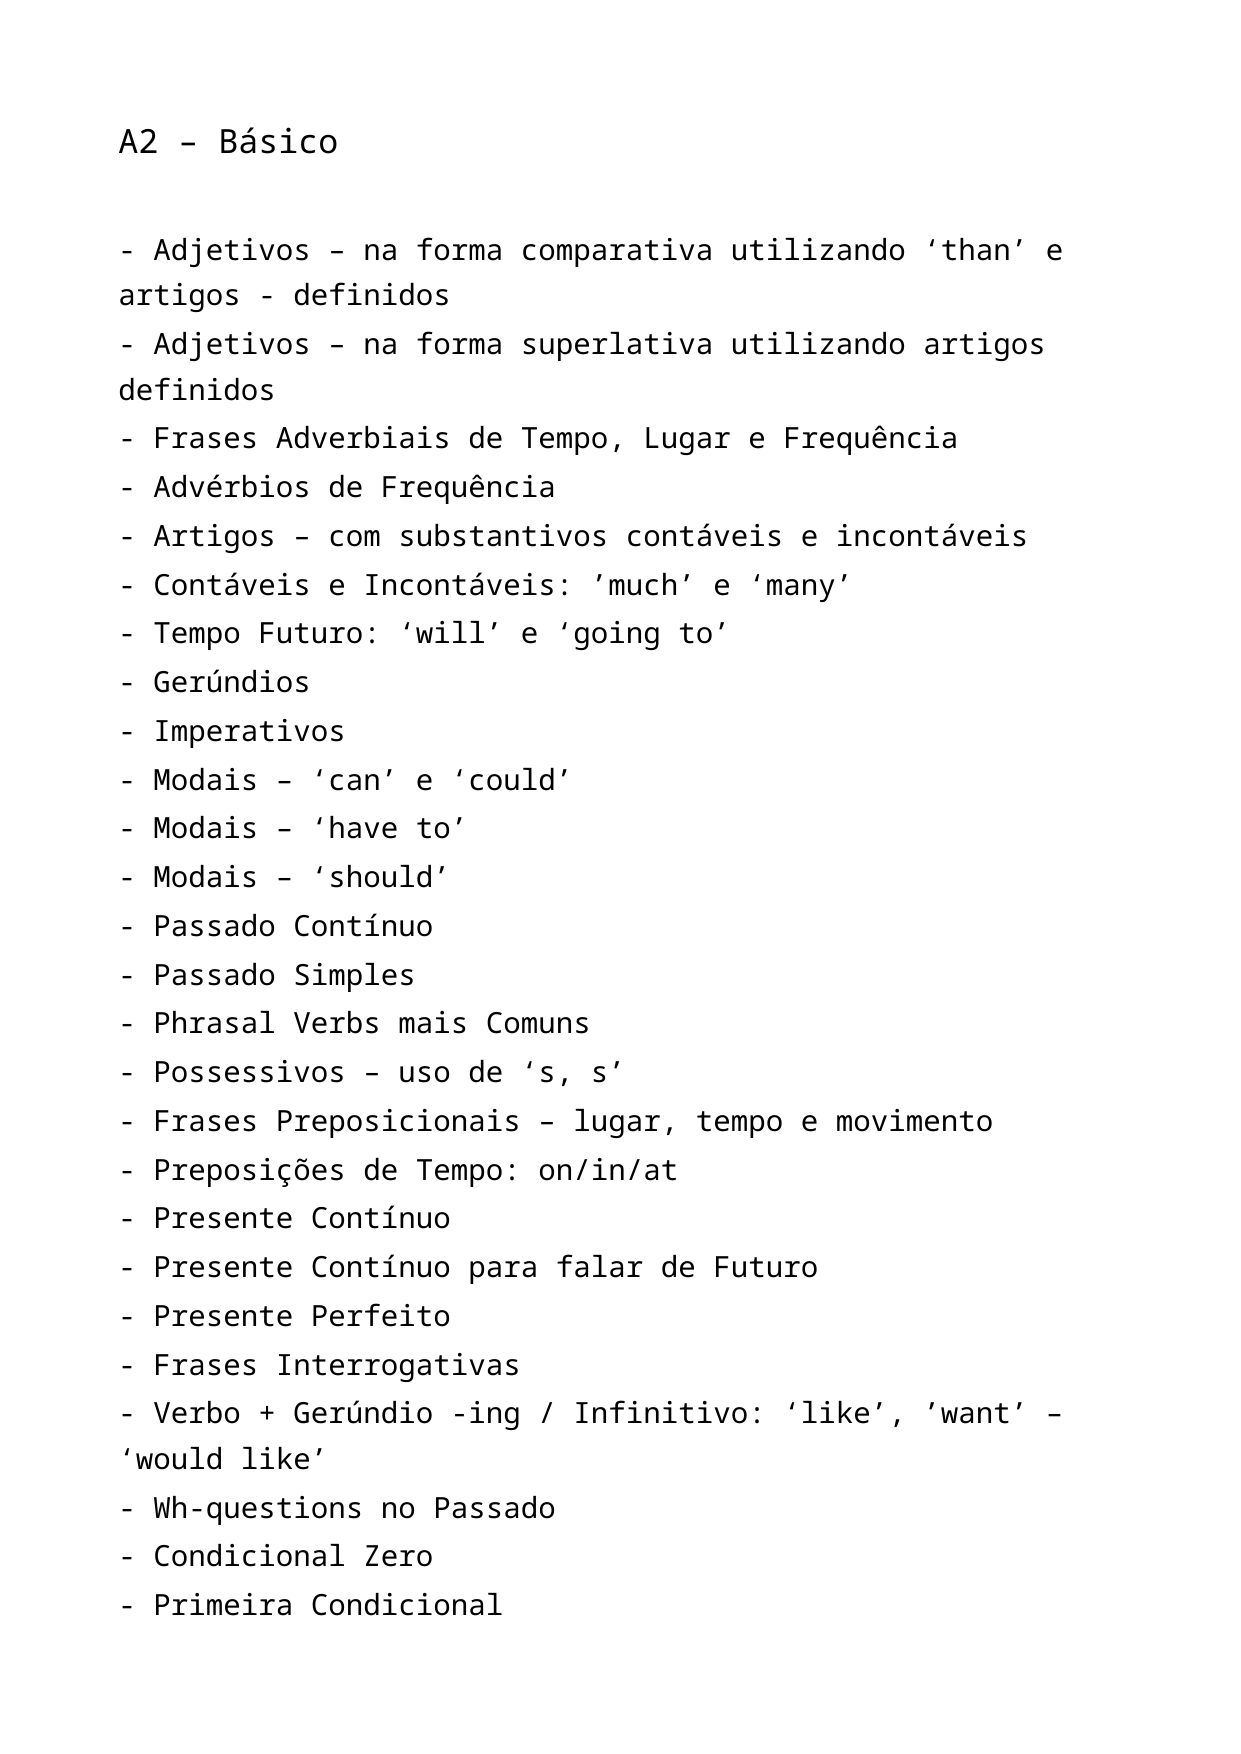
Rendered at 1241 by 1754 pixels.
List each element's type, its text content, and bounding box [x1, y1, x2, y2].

text - Adjetivos – na forma superlativa utilizando artigos definidos [118, 323, 1122, 408]
text - Modais – ‘should’ [118, 856, 1122, 896]
text - Gerúndios [118, 661, 1122, 701]
text - Presente Perfeito [118, 1295, 1122, 1335]
text - Artigos – com substantivos contáveis e incontáveis [118, 515, 1122, 555]
text - Modais – ‘have to’ [118, 807, 1122, 847]
text - Advérbios de Frequência [118, 466, 1122, 506]
text - Wh-questions no Passado [118, 1487, 1122, 1527]
text - Preposições de Tempo: on/in/at [118, 1149, 1122, 1188]
text - Frases Interrogativas [118, 1344, 1122, 1383]
text - Imperativos [118, 710, 1122, 750]
text - Possessivos – uso de ‘s, s’ [118, 1051, 1122, 1091]
text - Phrasal Verbs mais Comuns [118, 1002, 1122, 1042]
text - Modais – ‘can’ e ‘could’ [118, 759, 1122, 798]
text - Frases Adverbiais de Tempo, Lugar e Frequência [118, 417, 1122, 457]
text - Contáveis e Incontáveis: ’much’ e ‘many’ [118, 564, 1122, 603]
text - Adjetivos – na forma comparativa utilizando ‘than’ e artigos - definidos [118, 229, 1122, 314]
text - Passado Simples [118, 954, 1122, 993]
text - Presente Contínuo para falar de Futuro [118, 1246, 1122, 1286]
text - Verbo + Gerúndio -ing / Infinitivo: ‘like’, ’want’ – ‘would like’ [118, 1392, 1122, 1478]
text A2 – Básico [118, 118, 1122, 163]
text - Primeira Condicional [118, 1584, 1122, 1624]
text - Passado Contínuo [118, 905, 1122, 945]
text - Frases Preposicionais – lugar, tempo e movimento [118, 1100, 1122, 1140]
text - Tempo Futuro: ‘will’ e ‘going to’ [118, 612, 1122, 652]
text - Presente Contínuo [118, 1197, 1122, 1237]
text - Condicional Zero [118, 1536, 1122, 1575]
